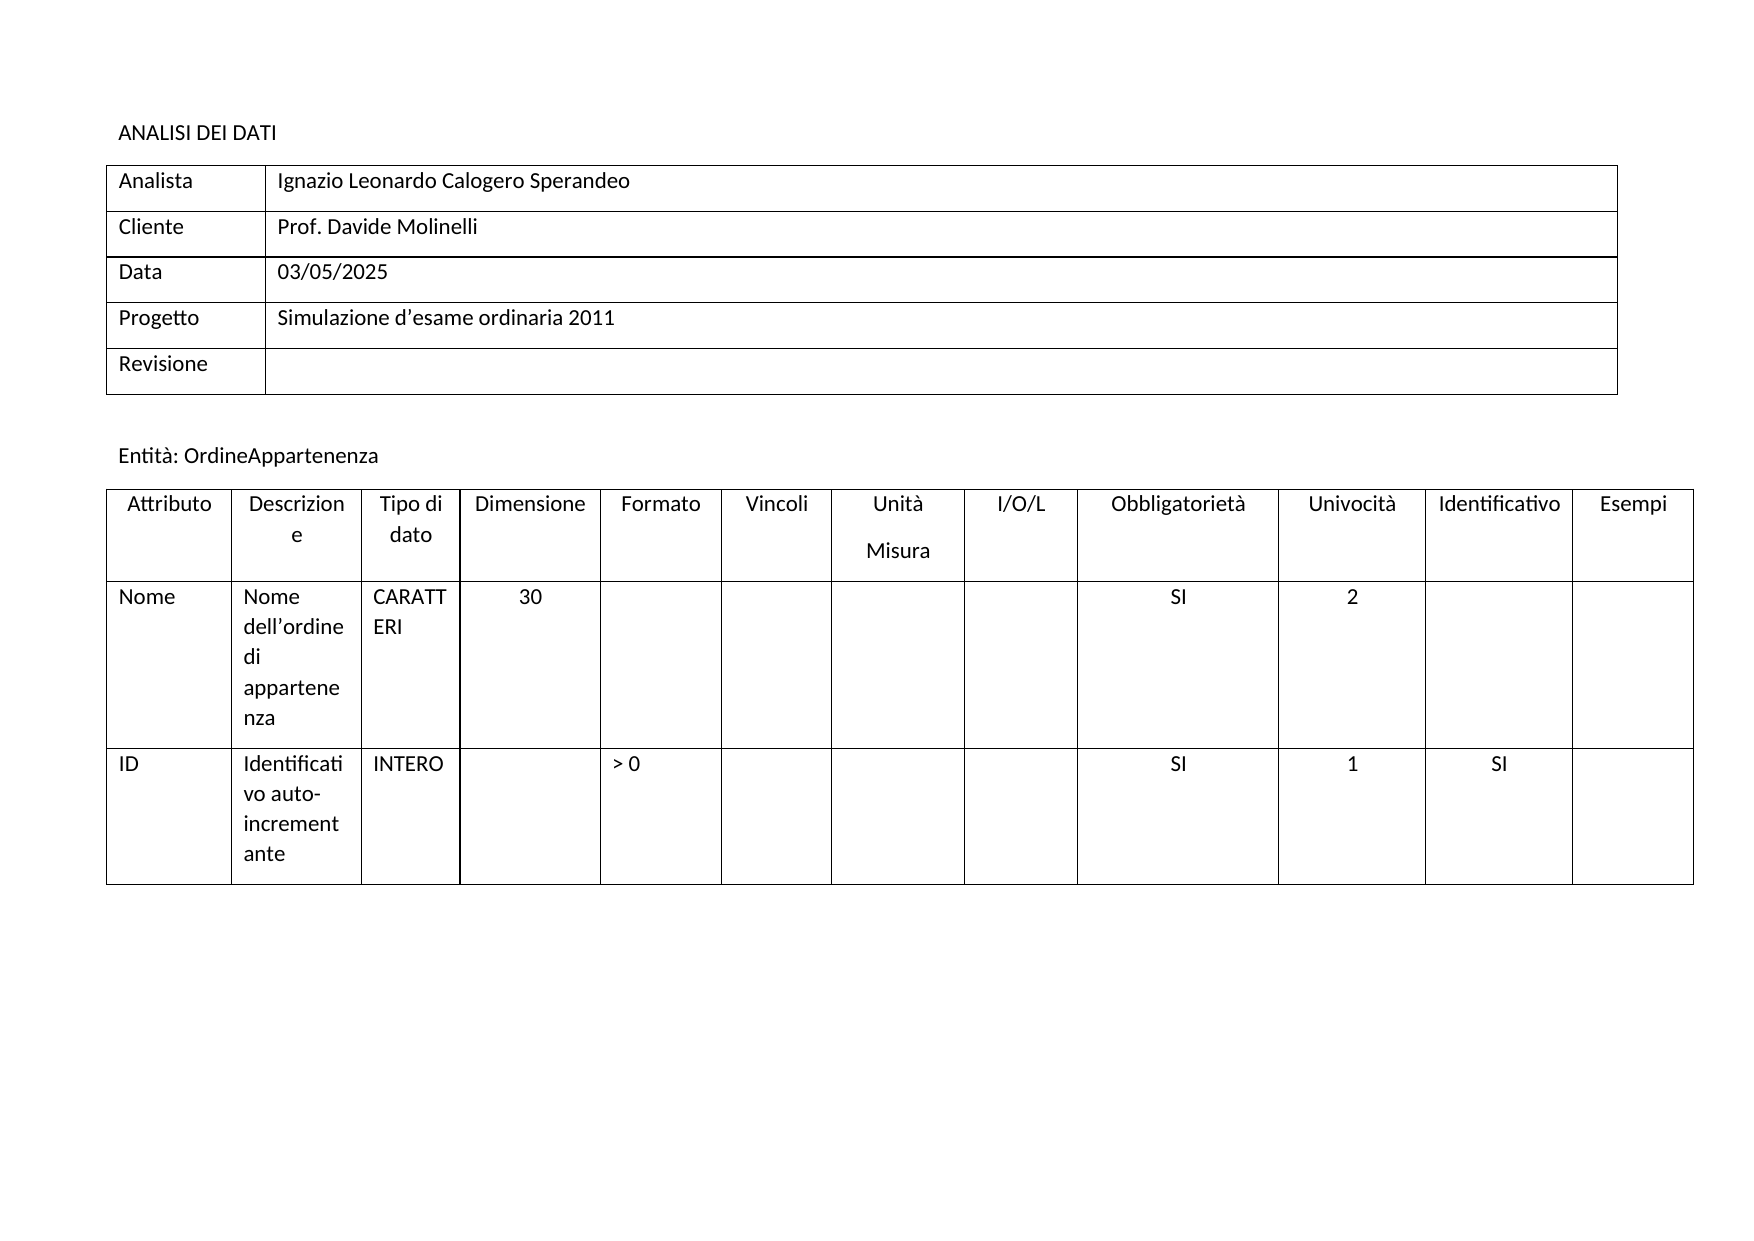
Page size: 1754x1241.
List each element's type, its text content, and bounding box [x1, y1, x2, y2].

table_header Formato [601, 490, 721, 581]
table_header Obbligatorietà [1078, 490, 1278, 581]
table_cell [965, 582, 1077, 748]
table_header Attributo [107, 490, 231, 581]
table_cell [832, 749, 964, 884]
table_cell > 0 [601, 749, 721, 884]
table_cell SI [1078, 582, 1278, 748]
table_cell INTERO [362, 749, 459, 884]
table_cell 1 [1279, 749, 1425, 884]
table_header Identificativo [1426, 490, 1572, 581]
table_cell Nome dell’ordine di appartenenza [232, 582, 361, 748]
table_cell [461, 749, 600, 884]
table_header Analista [107, 166, 265, 211]
table_cell Nome [107, 582, 231, 748]
table_cell Data [107, 258, 265, 302]
table_cell [1573, 749, 1693, 884]
table_cell ID [107, 749, 231, 884]
table_header Dimensione [461, 490, 600, 581]
text ANALISI DEI DATI [118, 118, 1606, 146]
table_header Descrizione [232, 490, 361, 581]
table_header Tipo di dato [362, 490, 459, 581]
table_cell Identificativo auto-incrementante [232, 749, 361, 884]
table_cell [965, 749, 1077, 884]
table_cell SI [1426, 749, 1572, 884]
text Entità: OrdineAppartenenza [118, 442, 1606, 469]
table_cell [832, 582, 964, 748]
table_header Unità Misura [832, 490, 964, 581]
table_cell 30 [461, 582, 600, 748]
table_header Ignazio Leonardo Calogero Sperandeo [266, 166, 1617, 211]
table_cell Cliente [107, 212, 265, 256]
table_cell [722, 582, 831, 748]
table_cell [1426, 582, 1572, 748]
table_cell Simulazione d’esame ordinaria 2011 [266, 303, 1617, 348]
table_cell Progetto [107, 303, 265, 348]
table_cell [722, 749, 831, 884]
table_cell [1573, 582, 1693, 748]
table_header Esempi [1573, 490, 1693, 581]
table_header Univocità [1279, 490, 1425, 581]
table_cell Prof. Davide Molinelli [266, 212, 1617, 256]
table_cell [601, 582, 721, 748]
table_cell 03/05/2025 [266, 258, 1617, 302]
table_cell 2 [1279, 582, 1425, 748]
table_header Vincoli [722, 490, 831, 581]
table_header I/O/L [965, 490, 1077, 581]
table_cell CARATTERI [362, 582, 459, 748]
table_cell Revisione [107, 349, 265, 394]
table_cell [266, 349, 1617, 394]
table_cell SI [1078, 749, 1278, 884]
